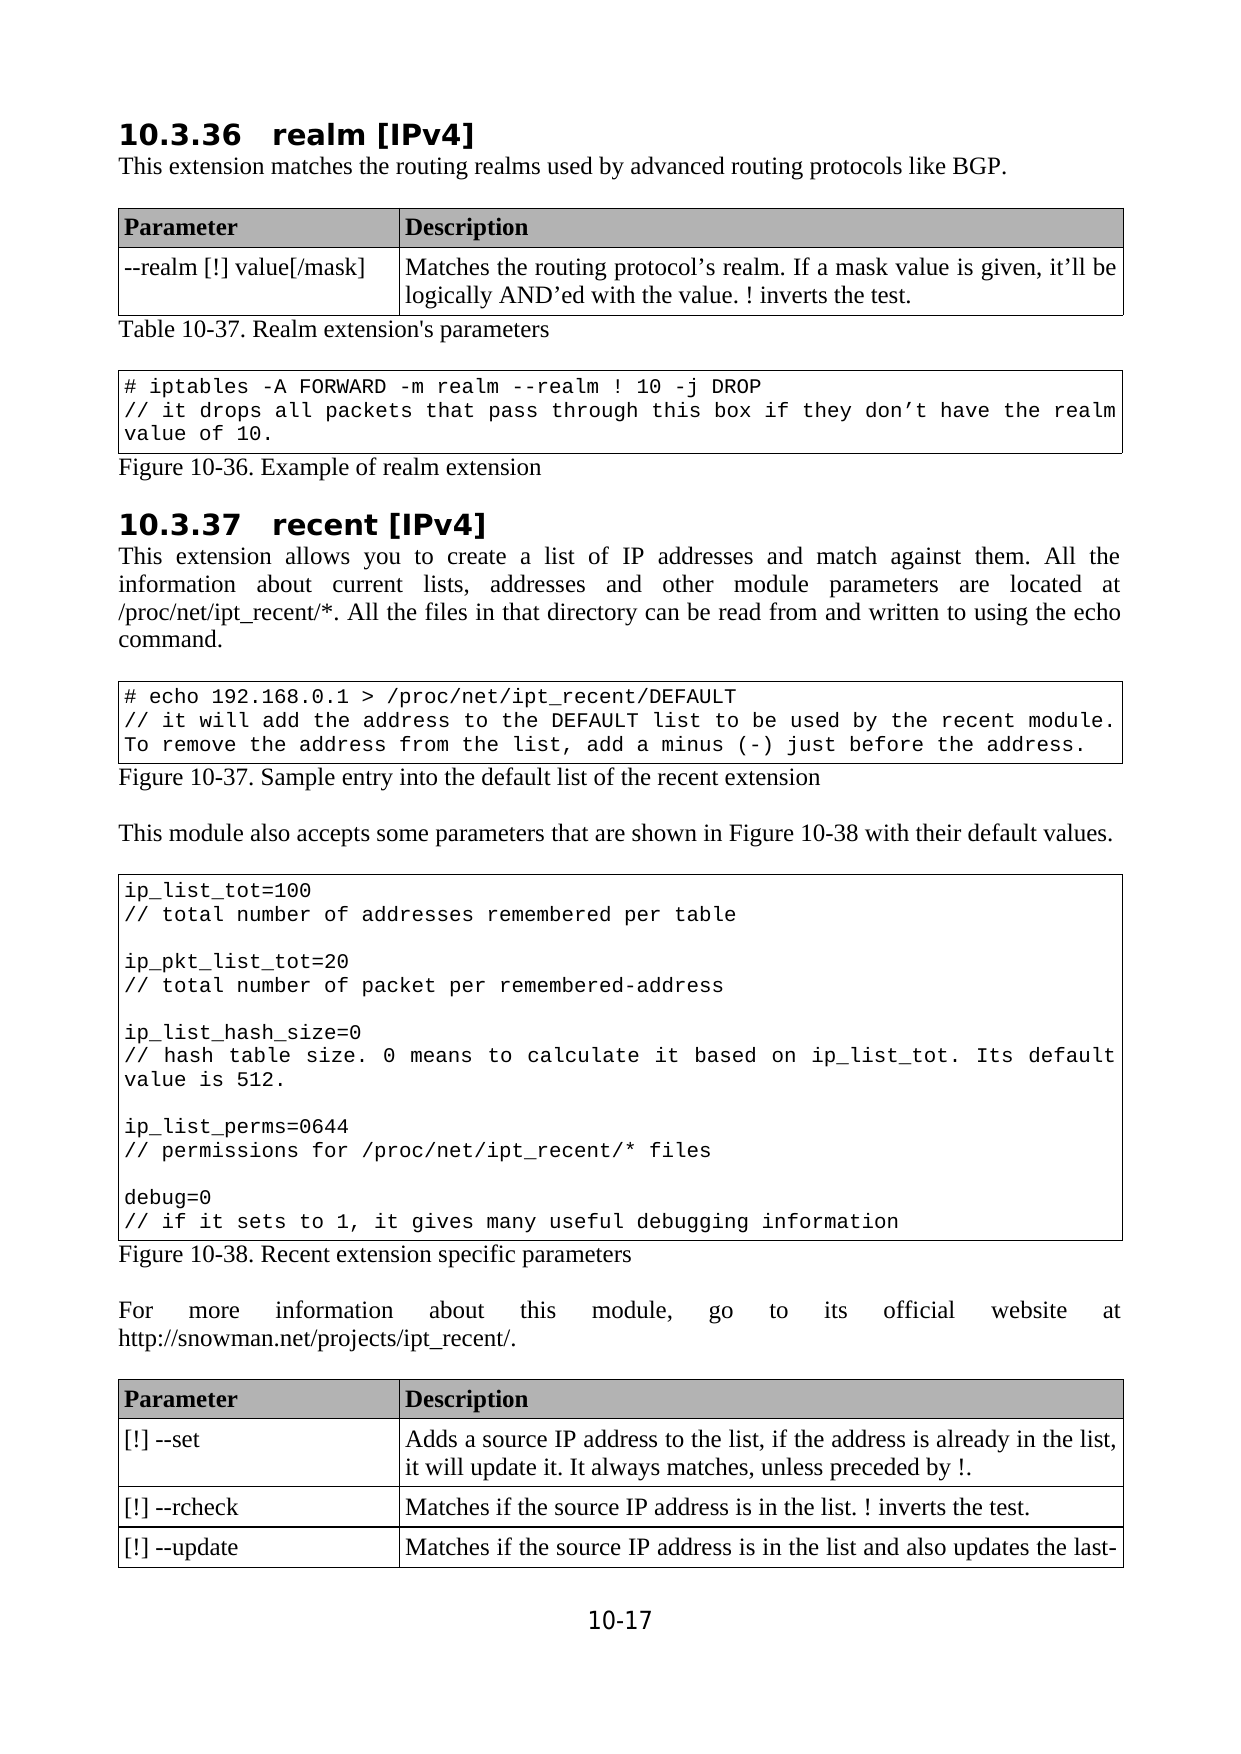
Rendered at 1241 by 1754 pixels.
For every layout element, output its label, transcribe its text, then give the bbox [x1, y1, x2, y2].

text Table 10-37. Realm extension's parameters [118, 316, 1122, 342]
table_cell Matches if the source IP address is in the list. ! inverts the test. [400, 1487, 1123, 1526]
table_header Parameter [119, 1380, 399, 1418]
table_header # echo 192.168.0.1 > /proc/net/ipt_recent/DEFAULT // it will add the address to the DEFAULT list to be used by the recent module. To remove the address from the list, add a minus (-) just before the address. [119, 682, 1122, 763]
table_cell [!] --set [119, 1419, 399, 1486]
text Figure 10-37. Sample entry into the default list of the recent extension [118, 764, 1122, 791]
table_header Description [400, 209, 1123, 247]
text 10.3.37 recent [IPv4] [118, 508, 1122, 542]
text 10.3.36 realm [IPv4] [118, 118, 1122, 152]
table_header Parameter [119, 209, 399, 247]
text This extension allows you to create a list of IP addresses and match against them. All the information about current lists, addresses and other module parameters are located at /proc/net/ipt_recent/*. All the files in that directory can be read from and written to using the echo command. [118, 542, 1122, 653]
table_header Description [400, 1380, 1123, 1418]
text This extension matches the routing realms used by advanced routing protocols like BGP. [118, 152, 1122, 180]
table_cell Matches if the source IP address is in the list and also updates the last- [400, 1528, 1123, 1567]
table_cell Matches the routing protocol’s realm. If a mask value is given, it’ll be logically AND’ed with the value. ! inverts the test. [400, 248, 1123, 315]
table_cell [!] --update [119, 1528, 399, 1567]
table_cell Adds a source IP address to the list, if the address is already in the list, it will update it. It always matches, unless preceded by !. [400, 1419, 1123, 1486]
table_cell [!] --rcheck [119, 1487, 399, 1526]
text This module also accepts some parameters that are shown in Figure 10-38 with their default values. [118, 819, 1122, 846]
text Figure 10-36. Example of realm extension [118, 454, 1122, 481]
table_header ip_list_tot=100 // total number of addresses remembered per table ip_pkt_list_tot=20 // total number of packet per remembered-address ip_list_hash_size=0 // hash table size. 0 means to calculate it based on ip_list_tot. Its default value is 512. ip_list_perms=0644 // permissions for /proc/net/ipt_recent/* files debug=0 // if it sets to 1, it gives many useful debugging information [119, 875, 1122, 1240]
table_header # iptables -A FORWARD -m realm --realm ! 10 -j DROP // it drops all packets that pass through this box if they don’t have the realm value of 10. [119, 371, 1122, 453]
text Figure 10-38. Recent extension specific parameters [118, 1241, 1122, 1268]
text For more information about this module, go to its official website at http://snowman.net/projects/ipt_recent/. [118, 1296, 1122, 1351]
table_cell --realm [!] value[/mask] [119, 248, 399, 315]
